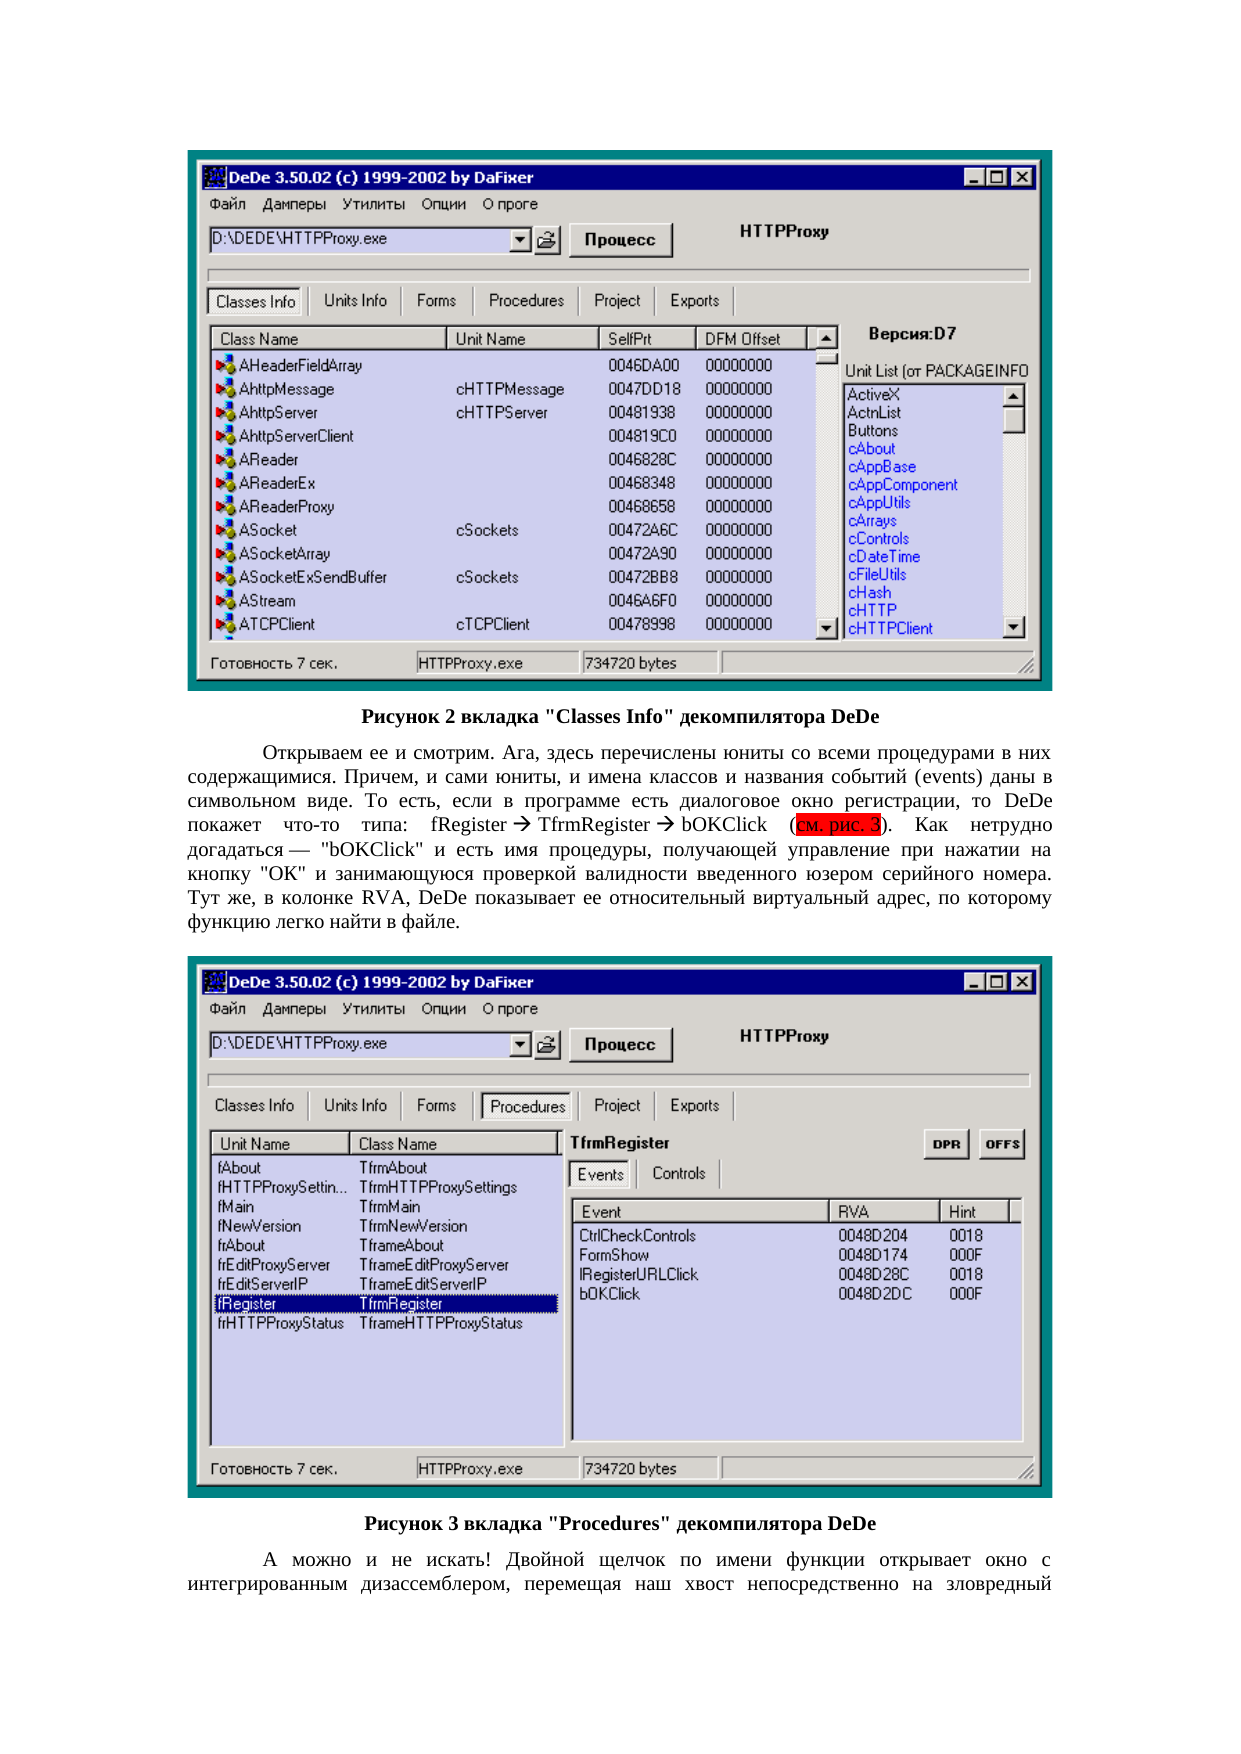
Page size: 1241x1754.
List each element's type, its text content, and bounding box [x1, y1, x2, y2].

picture [187, 150, 1053, 691]
text Рисунок 2 вкладка "Classes Info" декомпилятора DeDe [187, 704, 1053, 728]
picture [187, 956, 1053, 1498]
text Рисунок 3 вкладка "Procedures" декомпилятора DeDe [187, 1510, 1053, 1534]
text А можно и не искать! Двойной щелчок по имени функции открывает окно с интегрированным дизассемблером, перемещая наш хвост непосредственно на зловредный [187, 1547, 1053, 1595]
text Открываем ее и смотрим. Ага, здесь перечислены юниты со всеми процедурами в них содержащимися. Причем, и сами юниты, и имена классов и названия событий (events) даны в символьном виде. То есть, если в программе есть диалоговое окно регистрации, то DeDe покажет что-то типа: fRegister  TfrmRegister  bOKClick (см. рис. 3). Как нетрудно догадаться — "bOKClick" и есть имя процедуры, получающей управление при нажатии на кнопку "ОК" и занимающуюся проверкой валидности введенного юзером серийного номера. Тут же, в колонке RVA, DeDe показывает ее относительный виртуальный адрес, по которому функцию легко найти в файле. [187, 740, 1053, 933]
